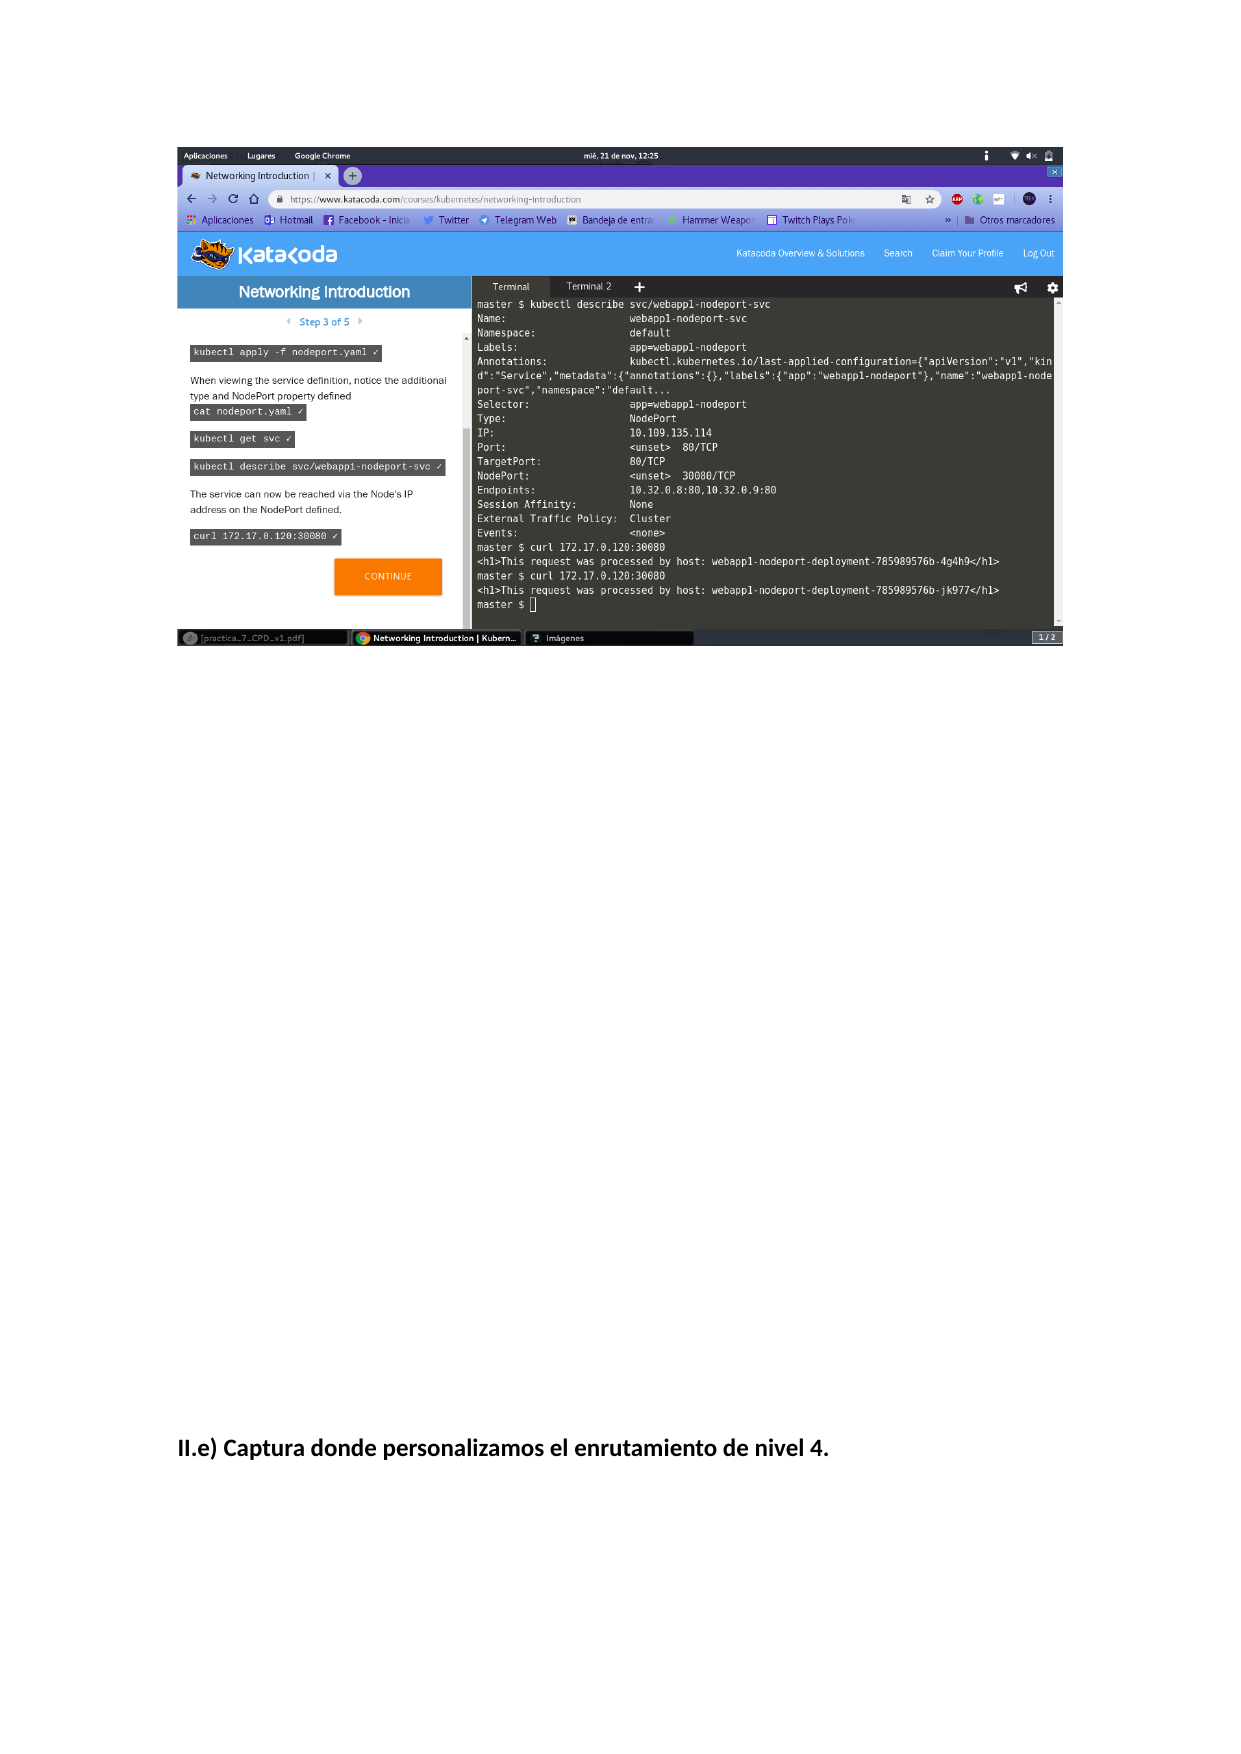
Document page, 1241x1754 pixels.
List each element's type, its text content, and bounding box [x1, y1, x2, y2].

text II.e) Captura donde personalizamos el enrutamiento de nivel 4. [177, 1432, 1063, 1462]
picture [177, 147, 1063, 646]
